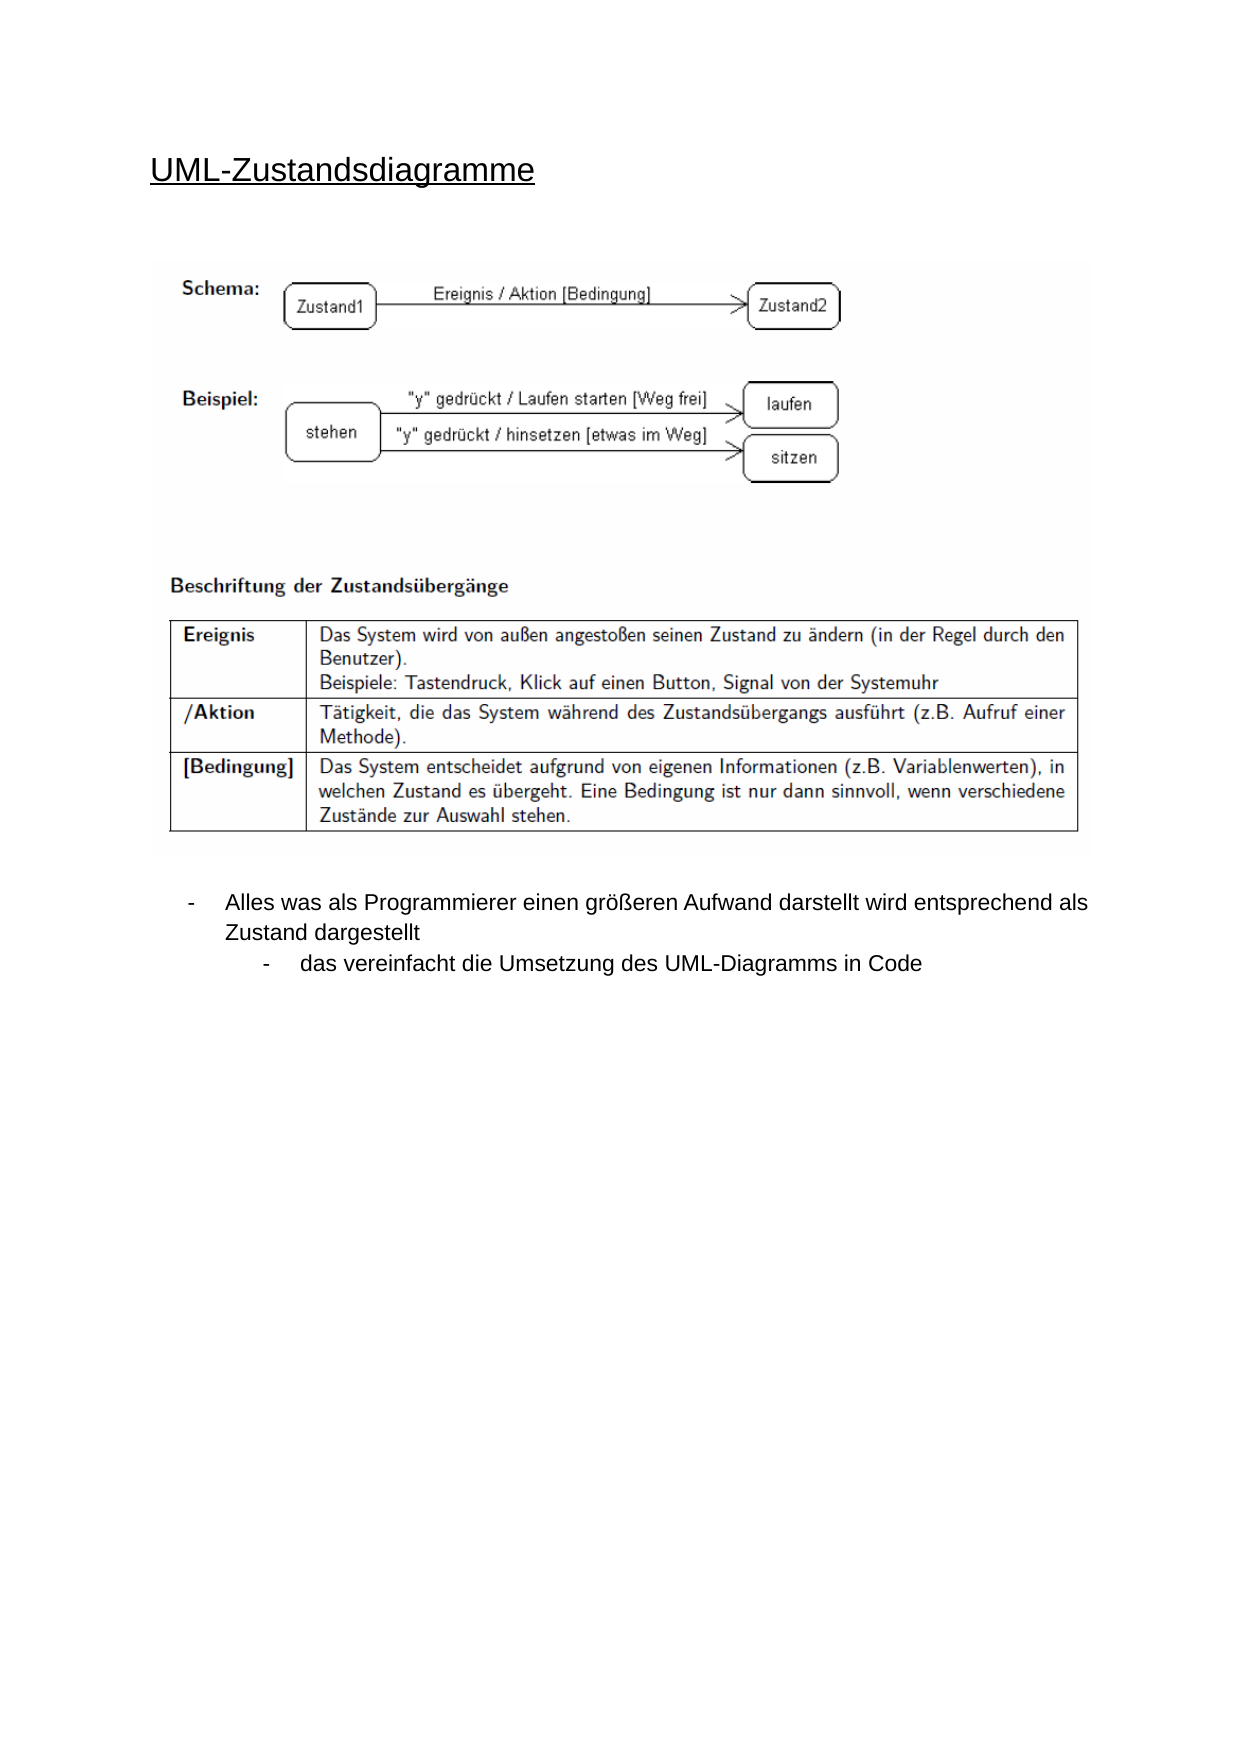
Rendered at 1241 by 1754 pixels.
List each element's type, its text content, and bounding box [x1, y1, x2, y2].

picture [150, 261, 1091, 856]
list das vereinfacht die Umsetzung des UML-Diagramms in Code [262, 949, 1090, 976]
list Alles was als Programmierer einen größeren Aufwand darstellt wird entsprechend als Zustand dargestellt [187, 889, 1090, 946]
subtitle UML-Zustandsdiagramme [150, 150, 1090, 188]
